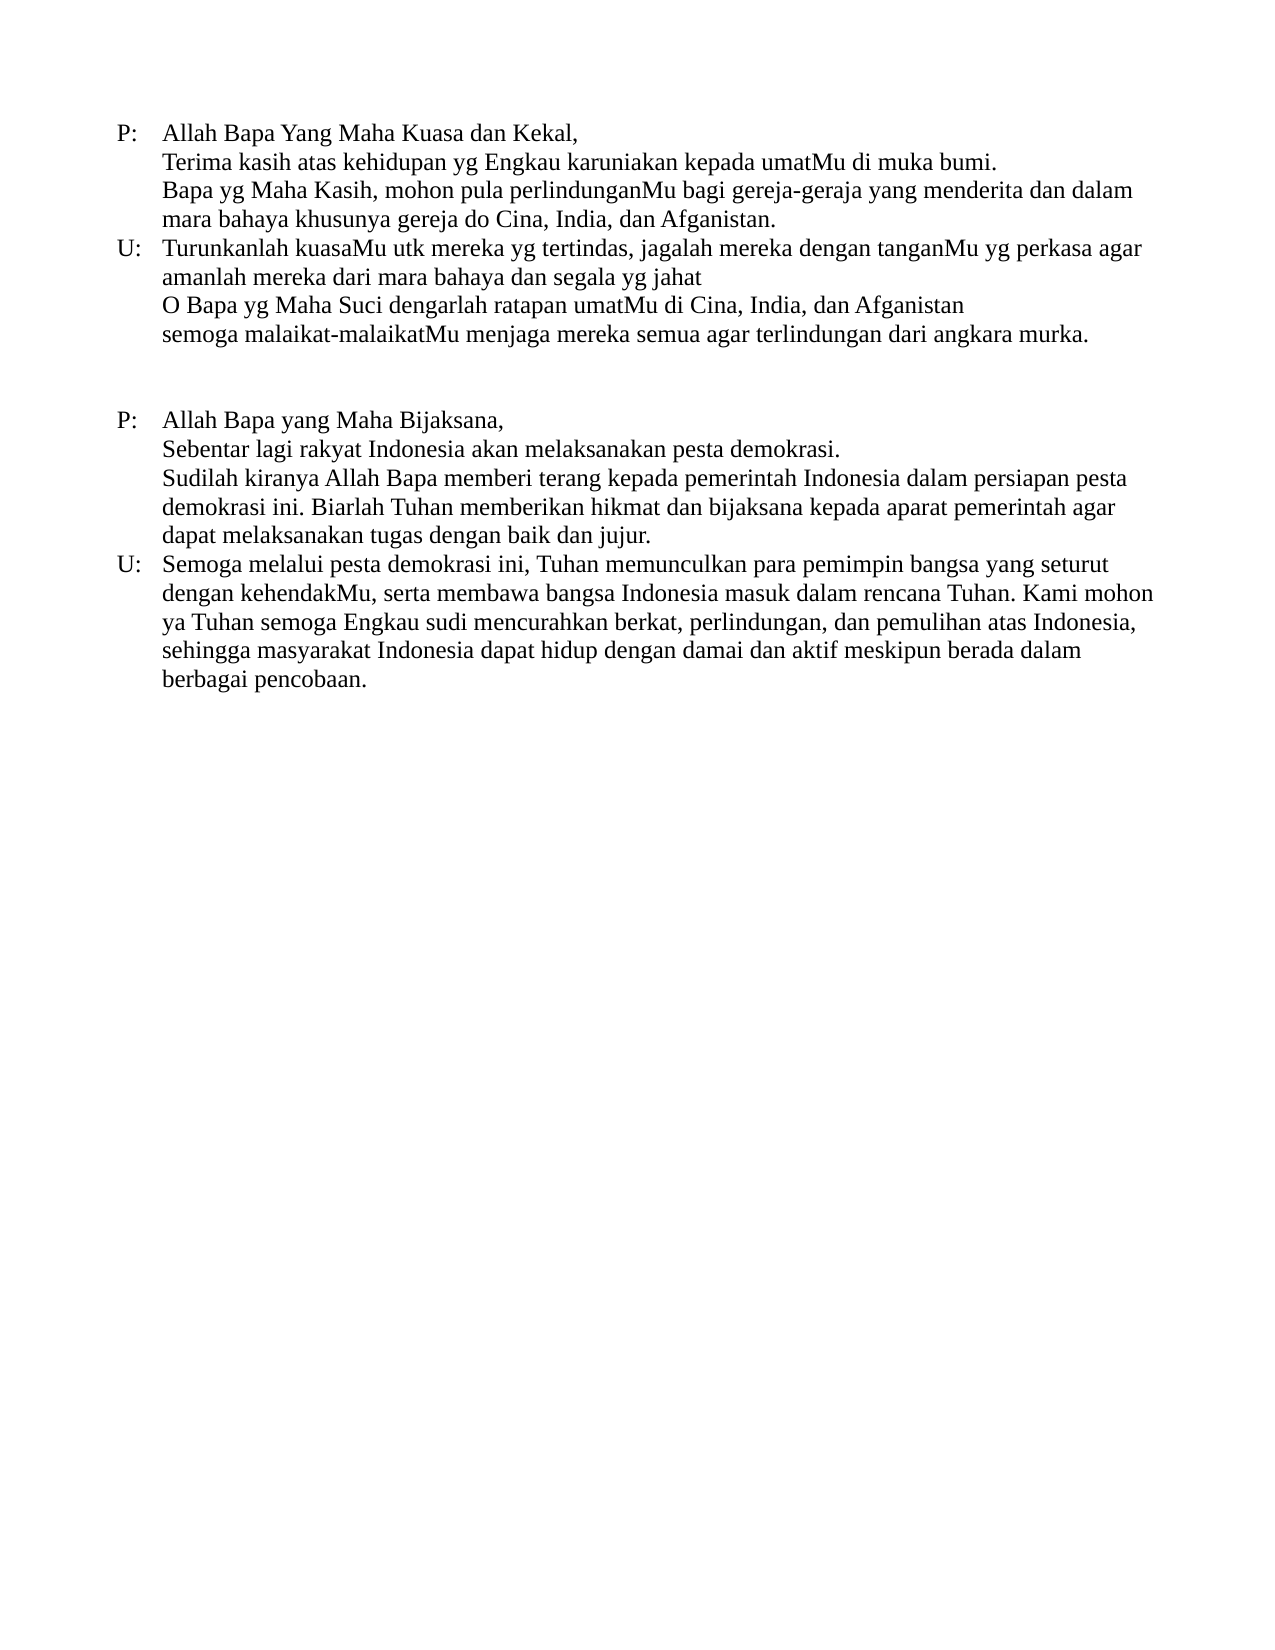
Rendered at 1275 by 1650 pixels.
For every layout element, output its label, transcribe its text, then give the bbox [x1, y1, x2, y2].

text P: Allah Bapa Yang Maha Kuasa dan Kekal, Terima kasih atas kehidupan yg Engkau karuniakan kepada umatMu di muka bumi. Bapa yg Maha Kasih, mohon pula perlindunganMu bagi gereja-geraja yang menderita dan dalam mara bahaya khusunya gereja do Cina, India, dan Afganistan. [117, 118, 1157, 233]
text U: Turunkanlah kuasaMu utk mereka yg tertindas, jagalah mereka dengan tanganMu yg perkasa agar amanlah mereka dari mara bahaya dan segala yg jahat O Bapa yg Maha Suci dengarlah ratapan umatMu di Cina, India, dan Afganistan semoga malaikat-malaikatMu menjaga mereka semua agar terlindungan dari angkara murka. [117, 233, 1157, 348]
text U: Semoga melalui pesta demokrasi ini, Tuhan memunculkan para pemimpin bangsa yang seturut dengan kehendakMu, serta membawa bangsa Indonesia masuk dalam rencana Tuhan. Kami mohon ya Tuhan semoga Engkau sudi mencurahkan berkat, perlindungan, dan pemulihan atas Indonesia, sehingga masyarakat Indonesia dapat hidup dengan damai dan aktif meskipun berada dalam berbagai pencobaan. [117, 549, 1157, 693]
text P: Allah Bapa yang Maha Bijaksana, [117, 406, 1157, 434]
text Sebentar lagi rakyat Indonesia akan melaksanakan pesta demokrasi. [117, 434, 1157, 463]
text Sudilah kiranya Allah Bapa memberi terang kepada pemerintah Indonesia dalam persiapan pesta demokrasi ini. Biarlah Tuhan memberikan hikmat dan bijaksana kepada aparat pemerintah agar dapat melaksanakan tugas dengan baik dan jujur. [117, 463, 1157, 549]
